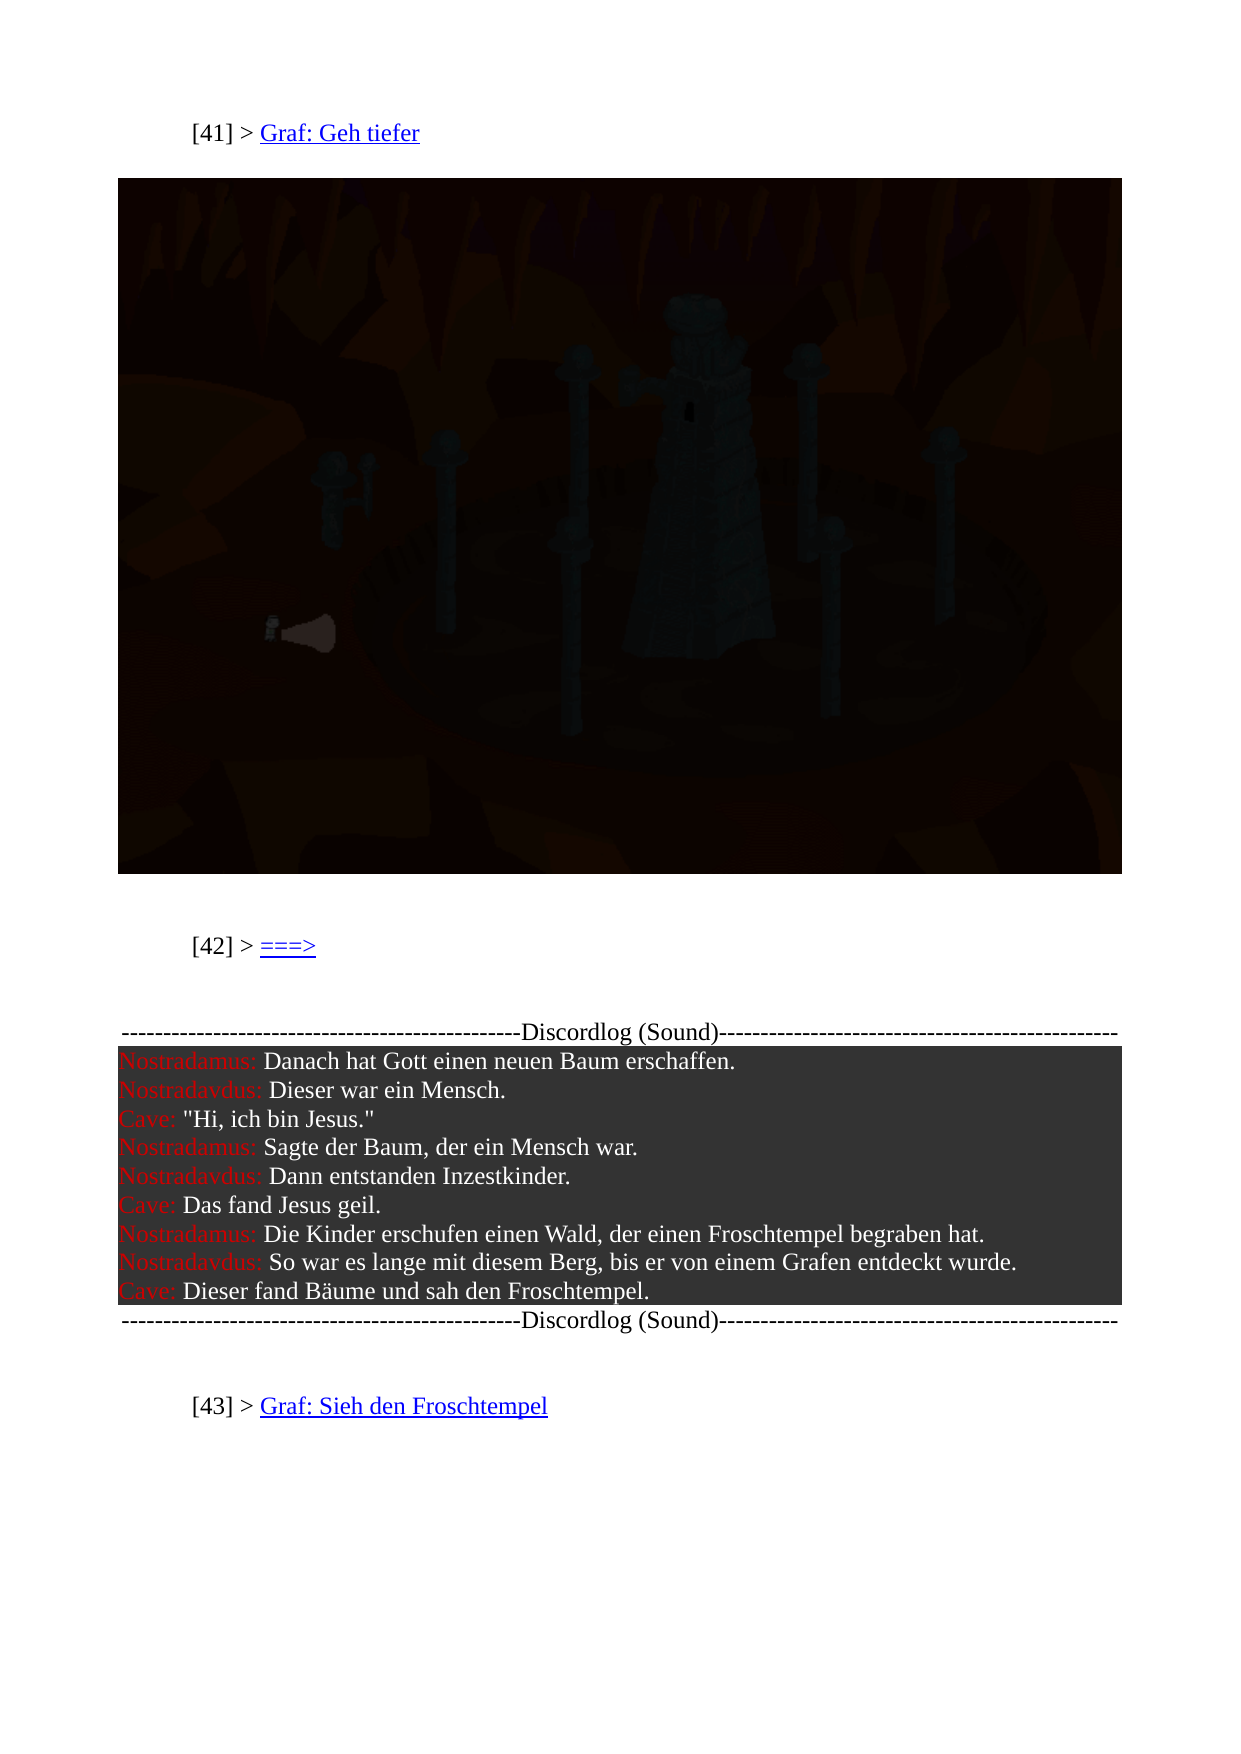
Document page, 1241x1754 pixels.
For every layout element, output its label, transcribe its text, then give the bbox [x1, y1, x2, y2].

text [41] > Graf: Geh tiefer [118, 118, 1122, 147]
text Nostradavdus: Dann entstanden Inzestkinder. [118, 1161, 1122, 1190]
text Cave: "Hi, ich bin Jesus." [118, 1104, 1122, 1132]
text [42] > ===> [118, 931, 1122, 960]
text ------------------------------------------------Discordlog (Sound)------------------------------------------------ [118, 1305, 1122, 1334]
text Nostradamus: Danach hat Gott einen neuen Baum erschaffen. [118, 1046, 1122, 1075]
text Nostradavdus: So war es lange mit diesem Berg, bis er von einem Grafen entdeckt wurde. [118, 1247, 1122, 1276]
text Nostradavdus: Dieser war ein Mensch. [118, 1075, 1122, 1104]
text Nostradamus: Die Kinder erschufen einen Wald, der einen Froschtempel begraben hat. [118, 1219, 1122, 1247]
text [43] > Graf: Sieh den Froschtempel [118, 1391, 1122, 1420]
text Nostradamus: Sagte der Baum, der ein Mensch war. [118, 1132, 1122, 1161]
text Cave: Das fand Jesus geil. [118, 1190, 1122, 1219]
text ------------------------------------------------Discordlog (Sound)------------------------------------------------ [118, 1017, 1122, 1046]
text Cave: Dieser fand Bäume und sah den Froschtempel. [118, 1276, 1122, 1305]
